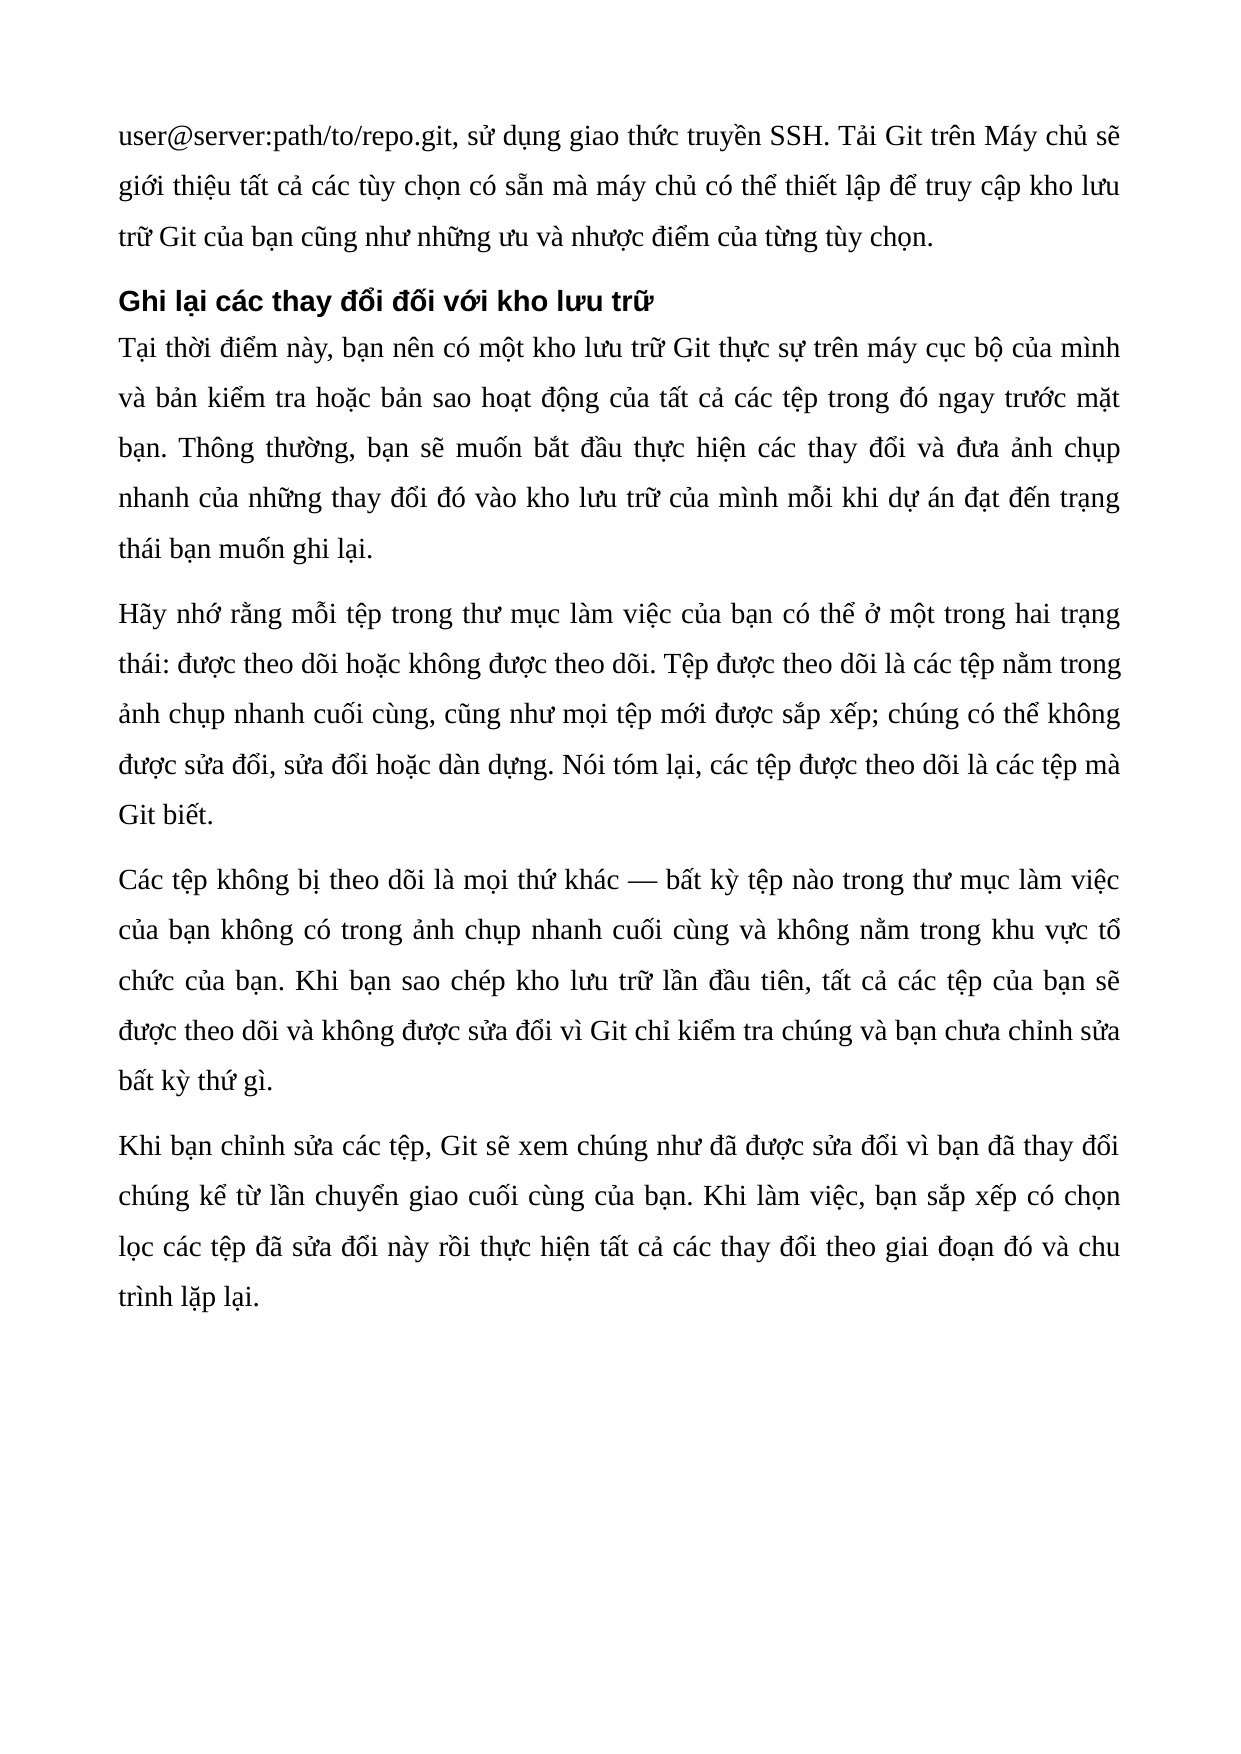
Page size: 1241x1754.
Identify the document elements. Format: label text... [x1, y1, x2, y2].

text Khi bạn chỉnh sửa các tệp, Git sẽ xem chúng như đã được sửa đổi vì bạn đã thay đổi chúng kể từ lần chuyển giao cuối cùng của bạn. Khi làm việc, bạn sắp xếp có chọn lọc các tệp đã sửa đổi này rồi thực hiện tất cả các thay đổi theo giai đoạn đó và chu trình lặp lại. [118, 1128, 1122, 1313]
text Tại thời điểm này, bạn nên có một kho lưu trữ Git thực sự trên máy cục bộ của mình và bản kiểm tra hoặc bản sao hoạt động của tất cả các tệp trong đó ngay trước mặt bạn. Thông thường, bạn sẽ muốn bắt đầu thực hiện các thay đổi và đưa ảnh chụp nhanh của những thay đổi đó vào kho lưu trữ của mình mỗi khi dự án đạt đến trạng thái bạn muốn ghi lại. [118, 330, 1122, 564]
text Các tệp không bị theo dõi là mọi thứ khác — bất kỳ tệp nào trong thư mục làm việc của bạn không có trong ảnh chụp nhanh cuối cùng và không nằm trong khu vực tổ chức của bạn. Khi bạn sao chép kho lưu trữ lần đầu tiên, tất cả các tệp của bạn sẽ được theo dõi và không được sửa đổi vì Git chỉ kiểm tra chúng và bạn chưa chỉnh sửa bất kỳ thứ gì. [118, 862, 1122, 1097]
subtitle Ghi lại các thay đổi đối với kho lưu trữ [118, 284, 1122, 317]
text Hãy nhớ rằng mỗi tệp trong thư mục làm việc của bạn có thể ở một trong hai trạng thái: được theo dõi hoặc không được theo dõi. Tệp được theo dõi là các tệp nằm trong ảnh chụp nhanh cuối cùng, cũng như mọi tệp mới được sắp xếp; chúng có thể không được sửa đổi, sửa đổi hoặc dàn dựng. Nói tóm lại, các tệp được theo dõi là các tệp mà Git biết. [118, 596, 1122, 831]
text user@server:path/to/repo.git, sử dụng giao thức truyền SSH. Tải Git trên Máy chủ sẽ giới thiệu tất cả các tùy chọn có sẵn mà máy chủ có thể thiết lập để truy cập kho lưu trữ Git của bạn cũng như những ưu và nhược điểm của từng tùy chọn. [118, 118, 1122, 252]
